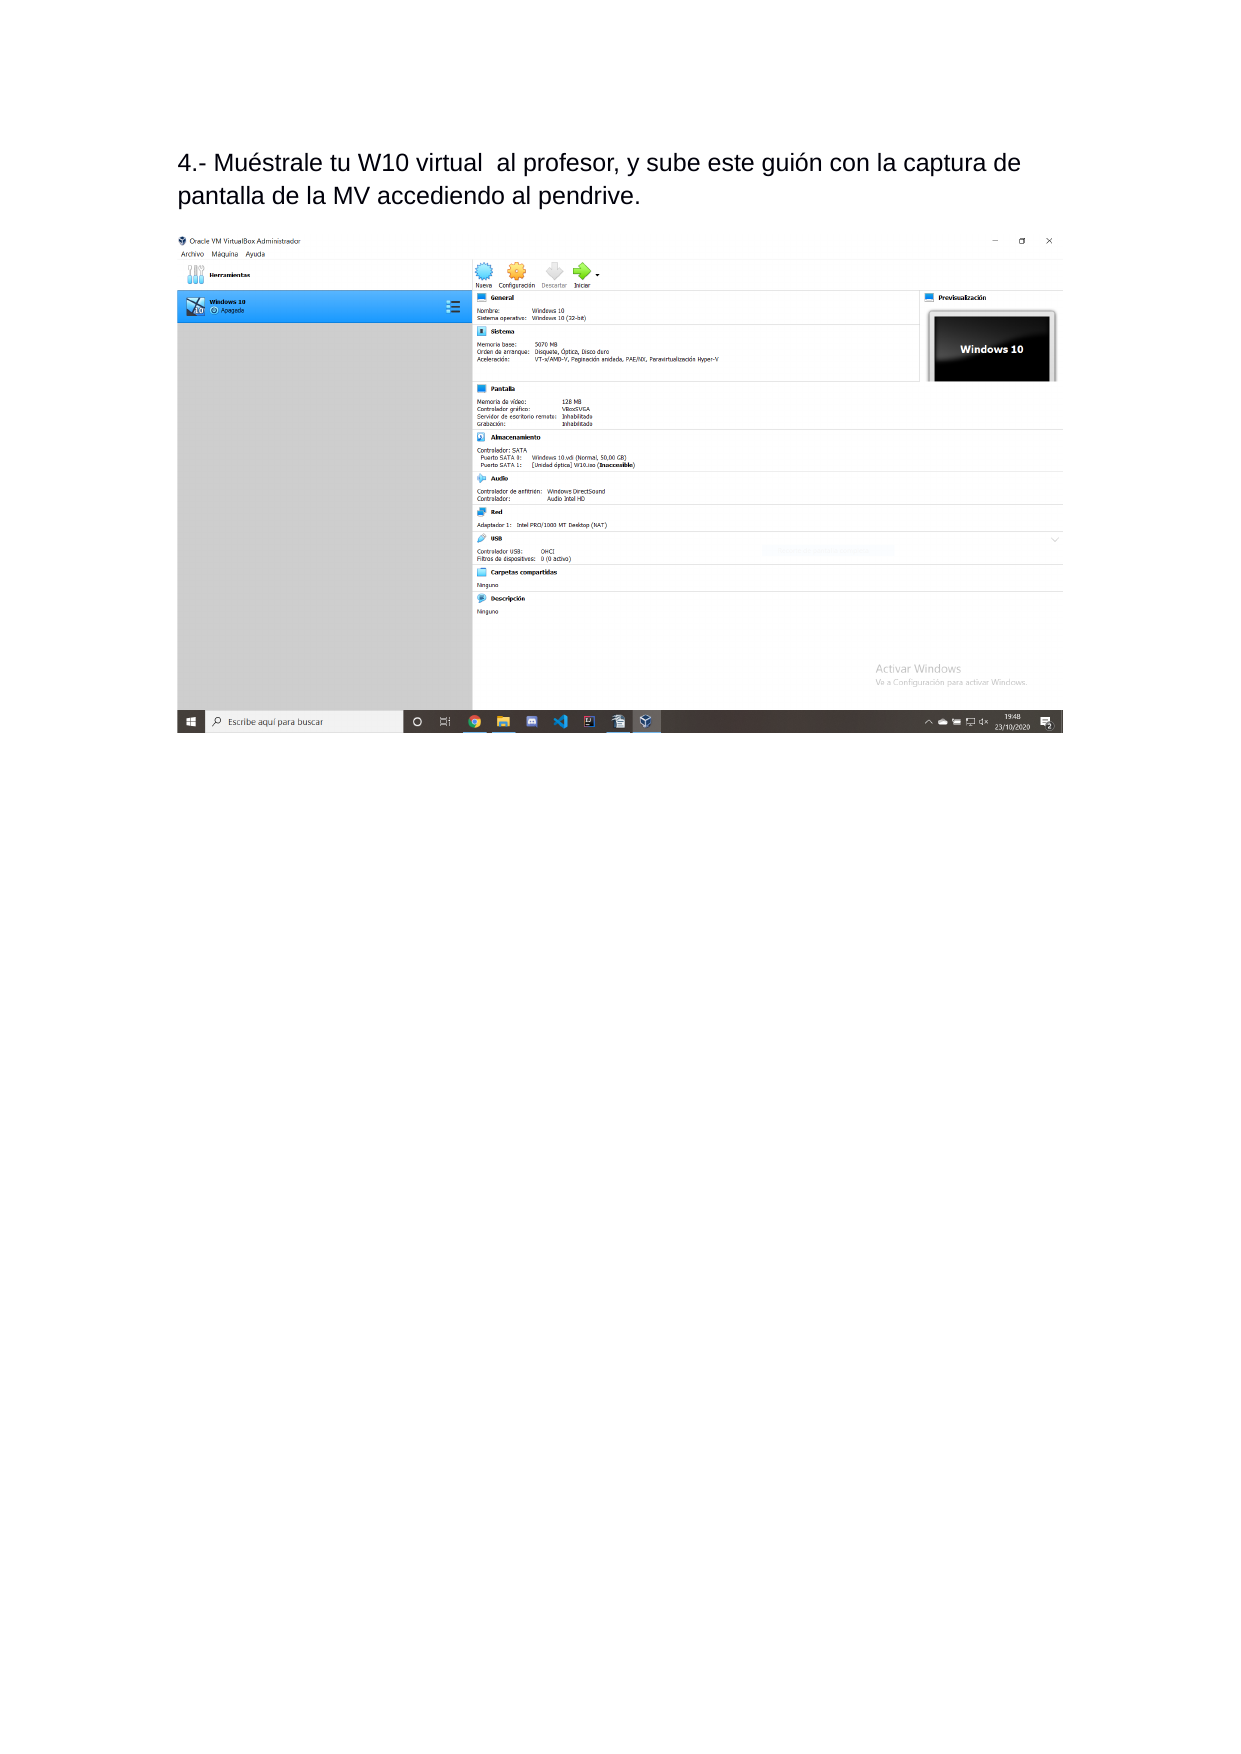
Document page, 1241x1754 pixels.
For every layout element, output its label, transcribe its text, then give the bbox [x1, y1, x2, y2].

picture [177, 234, 1063, 733]
text 4.- Muéstrale tu W10 virtual al profesor, y sube este guión con la captura de pantalla de la MV accediendo al pendrive. [177, 148, 1063, 209]
